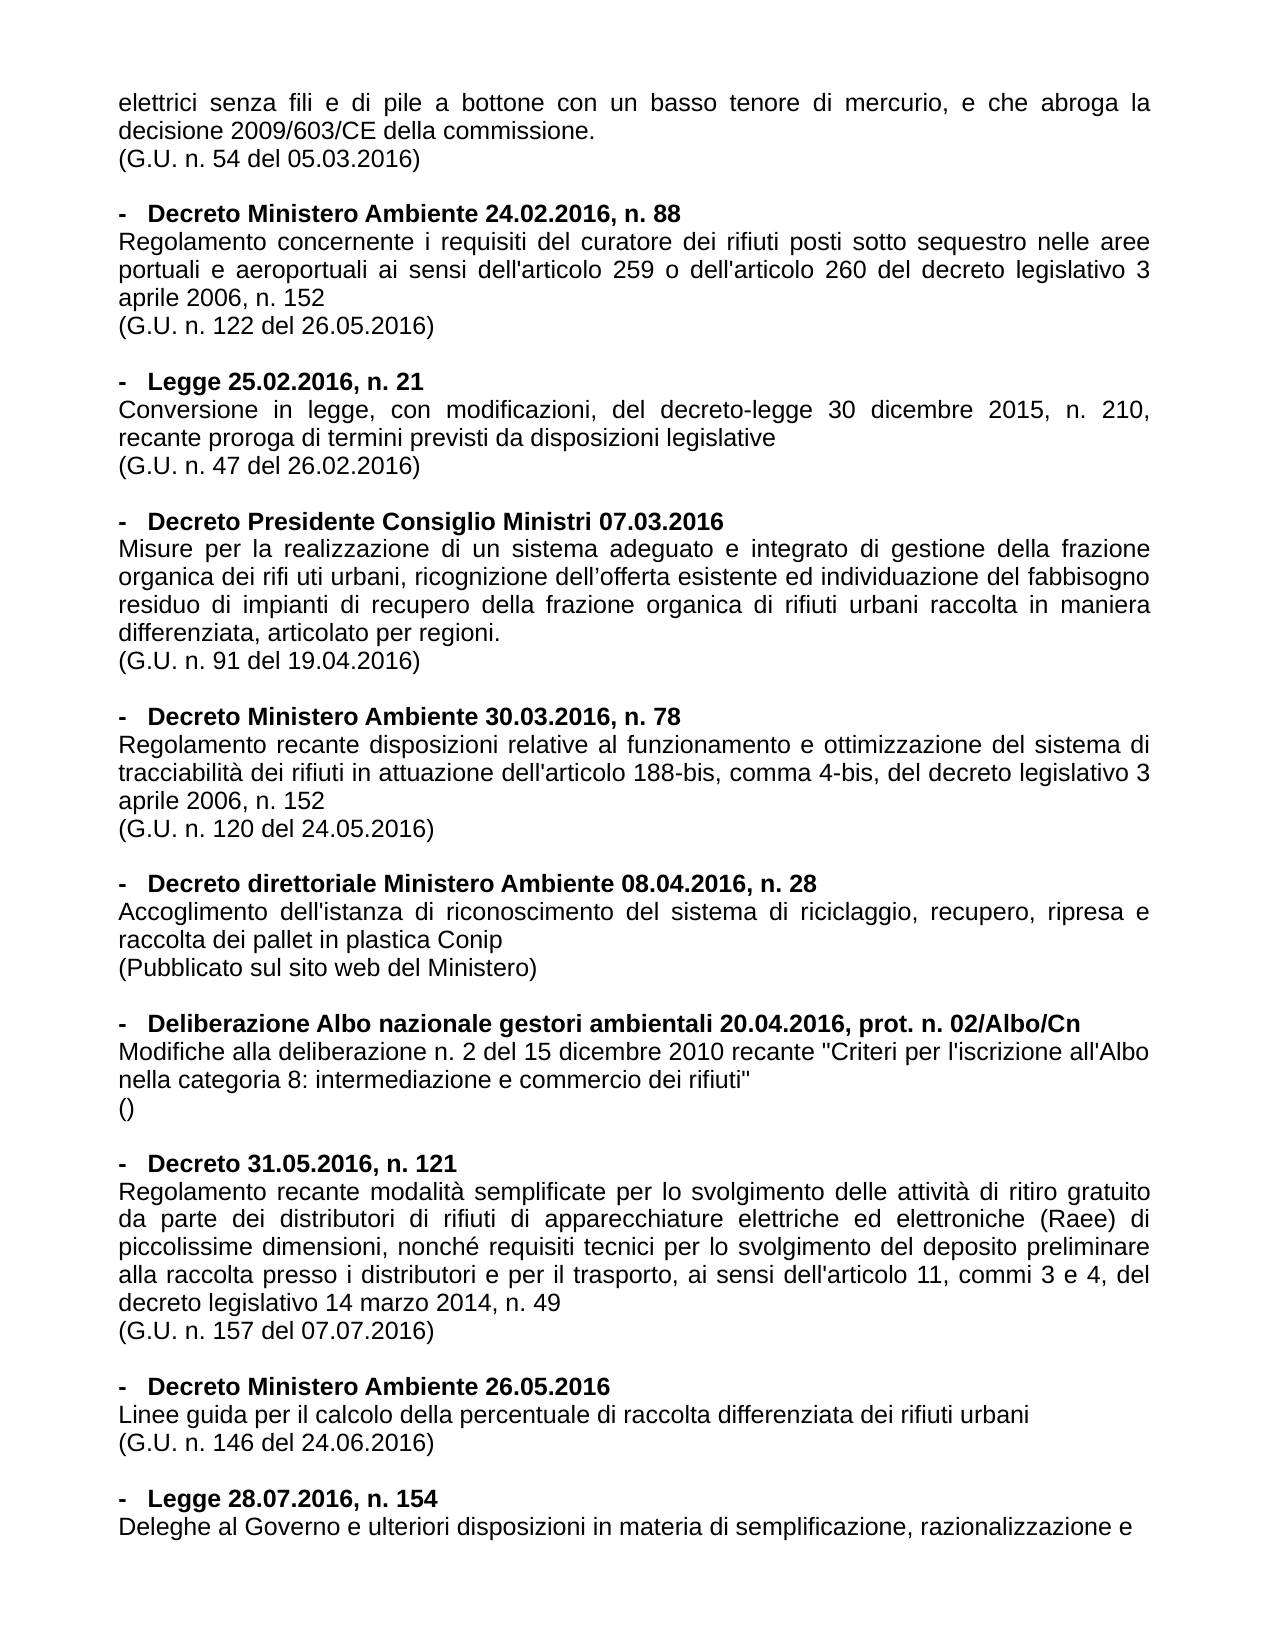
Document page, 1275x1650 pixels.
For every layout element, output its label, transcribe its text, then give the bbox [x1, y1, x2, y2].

text Deleghe al Governo e ulteriori disposizioni in materia di semplificazione, razionalizzazione e [118, 1512, 1157, 1540]
text - Decreto Presidente Consiglio Ministri 07.03.2016 [118, 507, 1152, 535]
text Linee guida per il calcolo della percentuale di raccolta differenziata dei rifiuti urbani [118, 1401, 1157, 1428]
text (G.U. n. 157 del 07.07.2016) [118, 1317, 1152, 1345]
text Regolamento concernente i requisiti del curatore dei rifiuti posti sotto sequestro nelle aree portuali e aeroportuali ai sensi dell'articolo 259 o dell'articolo 260 del decreto legislativo 3 aprile 2006, n. 152 [118, 228, 1152, 312]
text Regolamento recante modalità semplificate per lo svolgimento delle attività di ritiro gratuito da parte dei distributori di rifiuti di apparecchiature elettriche ed elettroniche (Raee) di piccolissime dimensioni, nonché requisiti tecnici per lo svolgimento del deposito preliminare alla raccolta presso i distributori e per il trasporto, ai sensi dell'articolo 11, commi 3 e 4, del decreto legislativo 14 marzo 2014, n. 49 [118, 1177, 1152, 1317]
text - Decreto direttoriale Ministero Ambiente 08.04.2016, n. 28 [118, 870, 1152, 898]
text Regolamento recante disposizioni relative al funzionamento e ottimizzazione del sistema di tracciabilità dei rifiuti in attuazione dell'articolo 188-bis, comma 4-bis, del decreto legislativo 3 aprile 2006, n. 152 [118, 731, 1152, 814]
text - Decreto Ministero Ambiente 30.03.2016, n. 78 [118, 703, 1152, 731]
text (Pubblicato sul sito web del Ministero) [118, 954, 1152, 982]
text (G.U. n. 91 del 19.04.2016) [118, 647, 1152, 675]
text - Decreto Ministero Ambiente 24.02.2016, n. 88 [118, 200, 1152, 228]
text elettrici senza fili e di pile a bottone con un basso tenore di mercurio, e che abroga la decisione 2009/603/CE della commissione. [118, 88, 1152, 144]
text (G.U. n. 146 del 24.06.2016) [118, 1428, 1157, 1456]
text - Legge 25.02.2016, n. 21 [118, 368, 1152, 396]
text Accoglimento dell'istanza di riconoscimento del sistema di riciclaggio, recupero, ripresa e raccolta dei pallet in plastica Conip [118, 898, 1152, 954]
text (G.U. n. 122 del 26.05.2016) [118, 312, 1152, 340]
text () [118, 1093, 1152, 1121]
text - Legge 28.07.2016, n. 154 [118, 1484, 1152, 1512]
text Modifiche alla deliberazione n. 2 del 15 dicembre 2010 recante "Criteri per l'iscrizione all'Albo nella categoria 8: intermediazione e commercio dei rifiuti" [118, 1038, 1152, 1093]
text Misure per la realizzazione di un sistema adeguato e integrato di gestione della frazione organica dei rifi uti urbani, ricognizione dell’offerta esistente ed individuazione del fabbisogno residuo di impianti di recupero della frazione organica di rifiuti urbani raccolta in maniera differenziata, articolato per regioni. [118, 535, 1152, 647]
text (G.U. n. 54 del 05.03.2016) [118, 144, 1152, 172]
text - Decreto 31.05.2016, n. 121 [118, 1149, 1152, 1177]
text - Decreto Ministero Ambiente 26.05.2016 [118, 1373, 1152, 1401]
text (G.U. n. 47 del 26.02.2016) [118, 451, 1152, 479]
text - Deliberazione Albo nazionale gestori ambientali 20.04.2016, prot. n. 02/Albo/Cn [118, 1010, 1152, 1038]
text Conversione in legge, con modificazioni, del decreto-legge 30 dicembre 2015, n. 210, recante proroga di termini previsti da disposizioni legislative [118, 396, 1152, 451]
text (G.U. n. 120 del 24.05.2016) [118, 814, 1152, 842]
